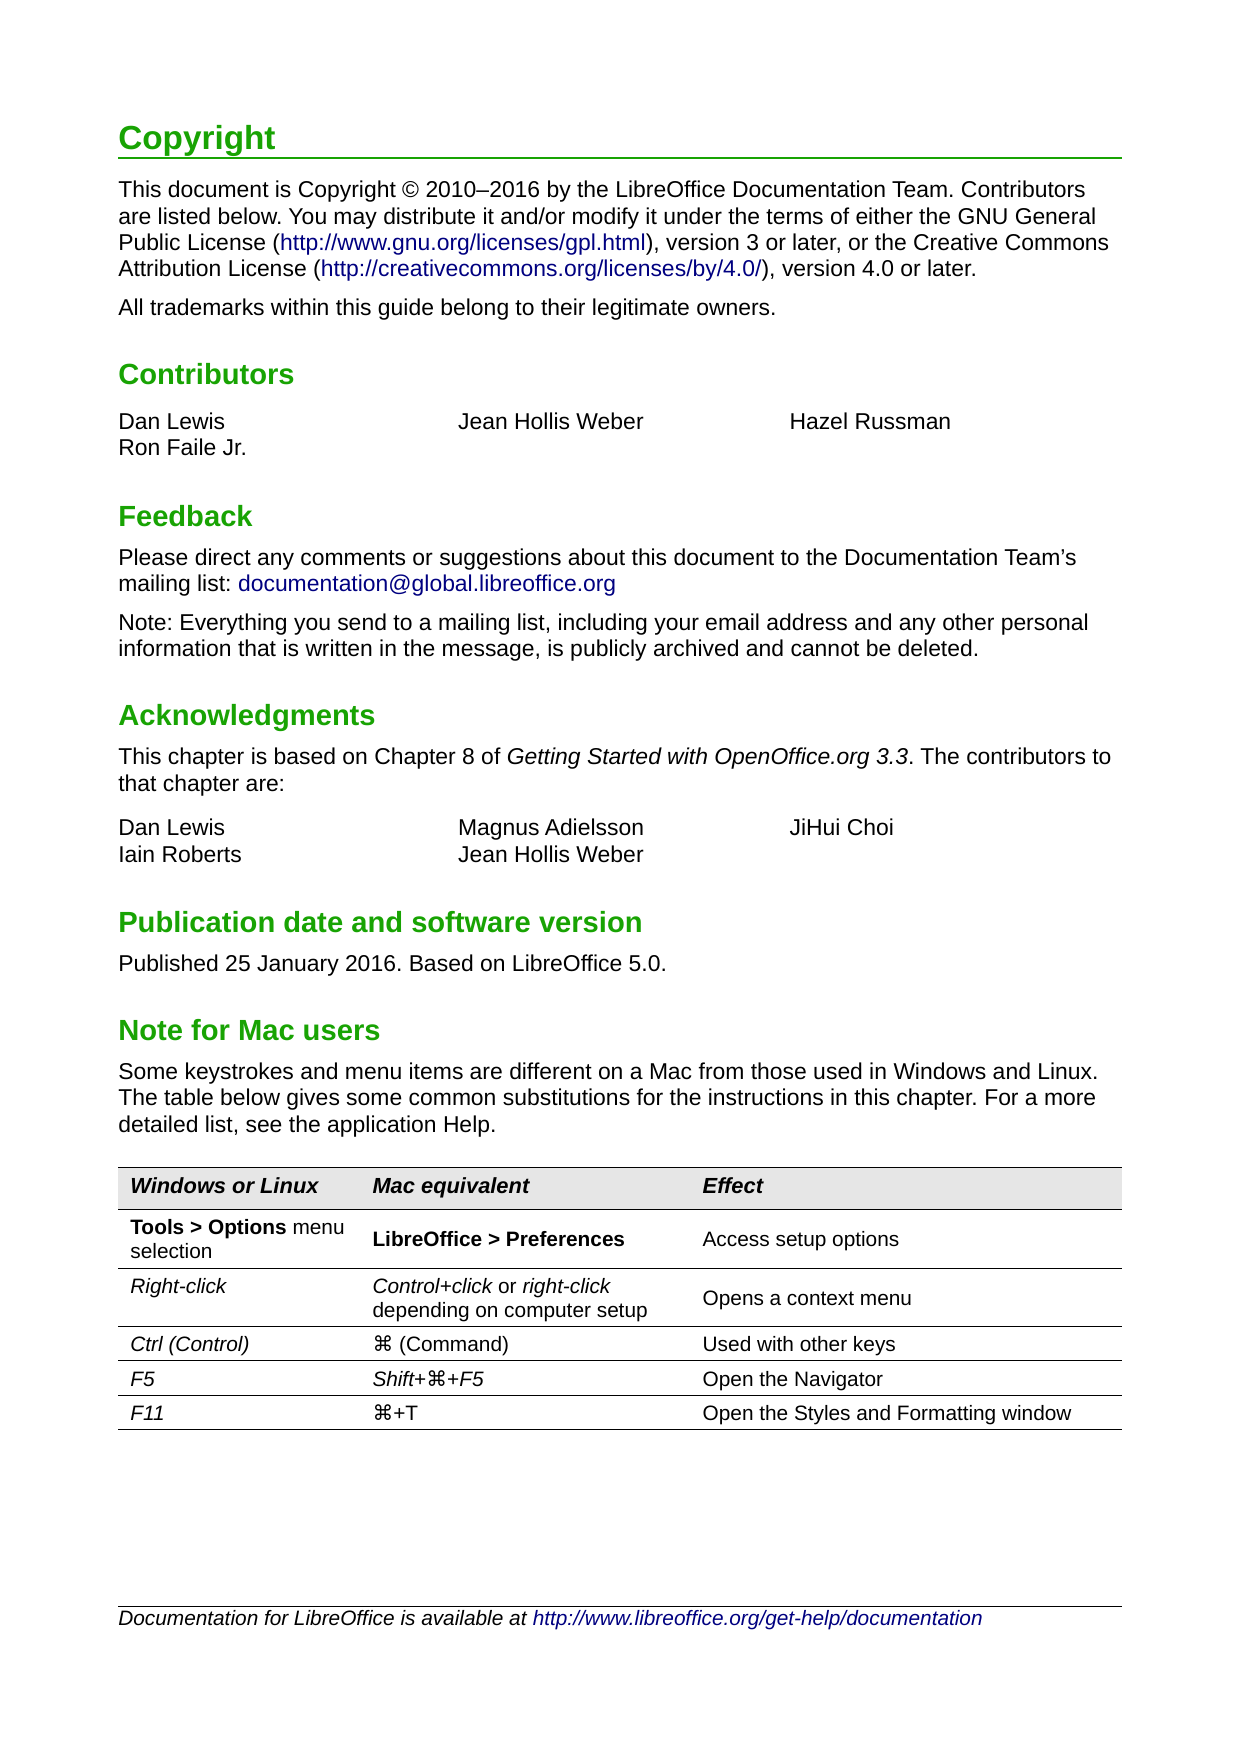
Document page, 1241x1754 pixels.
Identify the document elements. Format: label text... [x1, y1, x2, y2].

table_cell Jean Hollis Weber [458, 841, 789, 869]
table_cell ⌘ (Command) [360, 1327, 690, 1360]
table_cell Opens a context menu [690, 1269, 1122, 1326]
table_cell Used with other keys [690, 1327, 1122, 1360]
text Please direct any comments or suggestions about this document to the Documentation Team’s mailing list: documentation@global.libreoffice.org [118, 544, 1122, 597]
table_cell Tools > Options menu selection [118, 1210, 360, 1267]
table_cell LibreOffice > Preferences [360, 1210, 690, 1267]
subtitle Publication date and software version [118, 905, 1122, 938]
text Some keystrokes and menu items are different on a Mac from those used in Windows and Linux. The table below gives some common substitutions for the instructions in this chapter. For a more detailed list, see the application Help. [118, 1058, 1122, 1137]
subtitle Contributors [118, 357, 1122, 390]
text All trademarks within this guide belong to their legitimate owners. [118, 294, 1122, 321]
table_header Magnus Adielsson [458, 814, 789, 841]
table_header JiHui Choi [789, 814, 1122, 841]
table_cell Open the Navigator [690, 1361, 1122, 1395]
table_cell [789, 841, 1122, 869]
table_header Dan Lewis [118, 814, 458, 841]
text Note: Everything you send to a mailing list, including your email address and any other personal information that is written in the message, is publicly archived and cannot be deleted. [118, 609, 1122, 662]
table_cell Shift+⌘+F5 [360, 1361, 690, 1395]
subtitle Copyright [118, 118, 1122, 157]
table_header Effect [690, 1168, 1122, 1209]
table_header Mac equivalent [360, 1168, 690, 1209]
text Published 25 January 2016. Based on LibreOffice 5.0. [118, 950, 1122, 977]
table_cell Right-click [118, 1269, 360, 1326]
table_cell Control+click or right-click depending on computer setup [360, 1269, 690, 1326]
table_cell Ron Faile Jr. [118, 434, 458, 463]
subtitle Note for Mac users [118, 1013, 1122, 1046]
table_cell Iain Roberts [118, 841, 458, 869]
subtitle Feedback [118, 498, 1122, 532]
table_cell Access setup options [690, 1210, 1122, 1267]
table_cell [458, 434, 789, 463]
table_header Windows or Linux [118, 1168, 360, 1209]
table_cell ⌘+T [360, 1396, 690, 1429]
subtitle Acknowledgments [118, 698, 1122, 731]
table_cell Open the Styles and Formatting window [690, 1396, 1122, 1429]
table_header Dan Lewis [118, 408, 458, 434]
text This chapter is based on Chapter 8 of Getting Started with OpenOffice.org 3.3. The contributors to that chapter are: [118, 743, 1122, 796]
table_header Hazel Russman [789, 408, 1122, 434]
table_header Jean Hollis Weber [458, 408, 789, 434]
table_cell F11 [118, 1396, 360, 1429]
text This document is Copyright © 2010–2016 by the LibreOffice Documentation Team. Contributors are listed below. You may distribute it and/or modify it under the terms of either the GNU General Public License (http://www.gnu.org/licenses/gpl.html), version 3 or later, or the Creative Commons Attribution License (http://creativecommons.org/licenses/by/4.0/), version 4.0 or later. [118, 176, 1122, 282]
table_cell F5 [118, 1361, 360, 1395]
table_cell [789, 434, 1122, 463]
table_cell Ctrl (Control) [118, 1327, 360, 1360]
